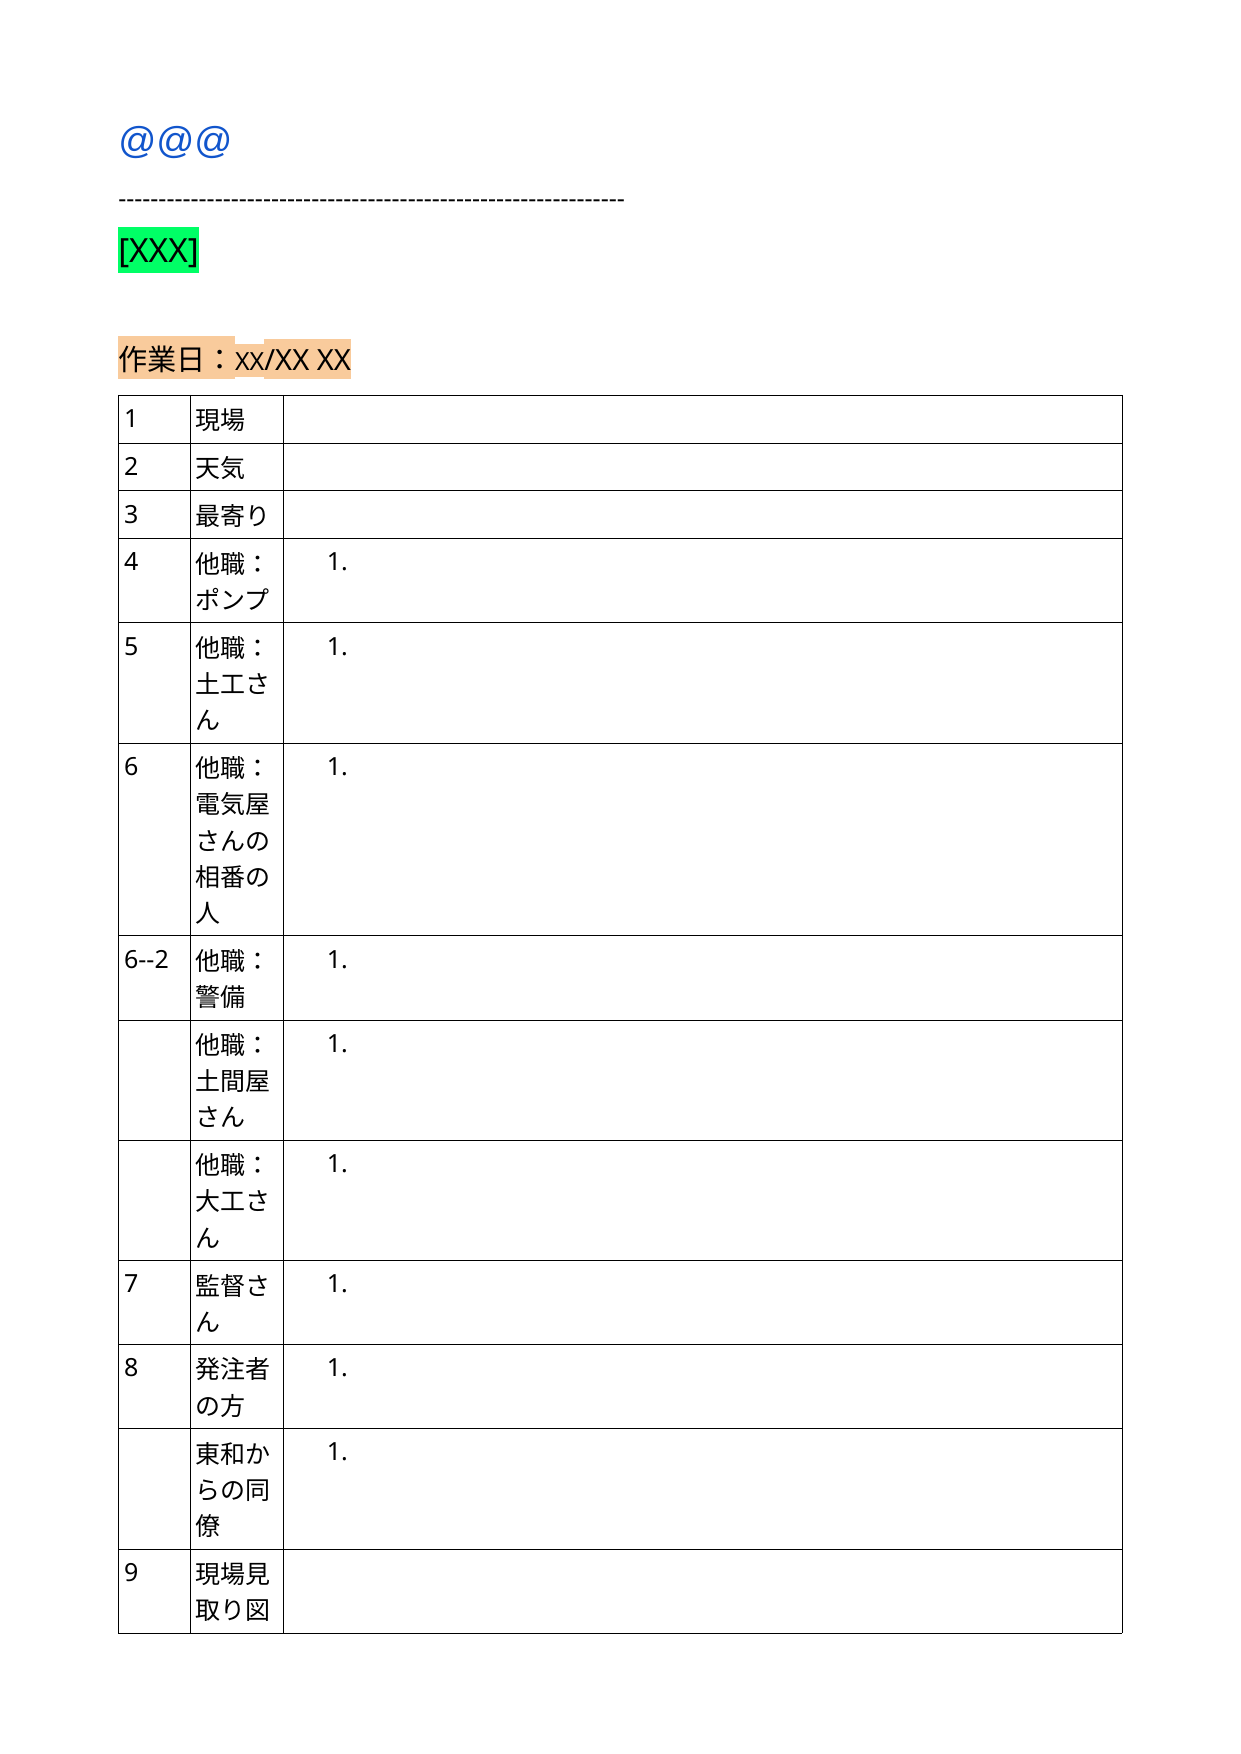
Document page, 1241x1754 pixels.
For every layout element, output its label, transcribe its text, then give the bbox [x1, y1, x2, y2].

table_cell 5 [119, 623, 190, 743]
table_cell 9 [119, 1550, 190, 1633]
table_cell [284, 539, 1122, 622]
text [XXX] [118, 227, 1122, 273]
table_cell 他職：大工さん [191, 1141, 283, 1260]
table_cell [284, 1021, 1122, 1140]
table_header [284, 396, 1122, 443]
text --------------------------------------------------------------- [118, 180, 1122, 214]
table_cell [284, 444, 1122, 490]
table_cell [284, 1345, 1122, 1428]
table_cell 天気 [191, 444, 283, 490]
table_cell 8 [119, 1345, 190, 1428]
table_cell [284, 936, 1122, 1019]
table_cell [119, 1021, 190, 1140]
table_cell [119, 1141, 190, 1260]
table_cell 他職：電気屋さんの相番の人 [191, 744, 283, 935]
table_cell [284, 1261, 1122, 1344]
table_header 現場 [191, 396, 283, 443]
table_cell [284, 491, 1122, 538]
table_cell [284, 1141, 1122, 1260]
text 作業日：XX/XX XX [118, 336, 1122, 379]
table_cell 6 [119, 744, 190, 935]
table_cell 2 [119, 444, 190, 490]
table_cell 4 [119, 539, 190, 622]
table_cell 発注者の方 [191, 1345, 283, 1428]
table_cell 他職：土間屋さん [191, 1021, 283, 1140]
table_cell 他職：警備 [191, 936, 283, 1019]
table_cell [284, 1429, 1122, 1548]
table_cell [284, 1550, 1122, 1633]
table_cell 7 [119, 1261, 190, 1344]
table_cell [119, 1429, 190, 1548]
table_cell 他職：ポンプ [191, 539, 283, 622]
table_cell 監督さん [191, 1261, 283, 1344]
table_cell [284, 623, 1122, 743]
text @@@ [118, 118, 1122, 161]
table_cell 6--2 [119, 936, 190, 1019]
table_cell 東和からの同僚 [191, 1429, 283, 1548]
table_cell 3 [119, 491, 190, 538]
table_cell 最寄り [191, 491, 283, 538]
table_cell 現場見取り図 [191, 1550, 283, 1633]
table_header 1 [119, 396, 190, 443]
table_cell [284, 744, 1122, 935]
table_cell 他職：土工さん [191, 623, 283, 743]
